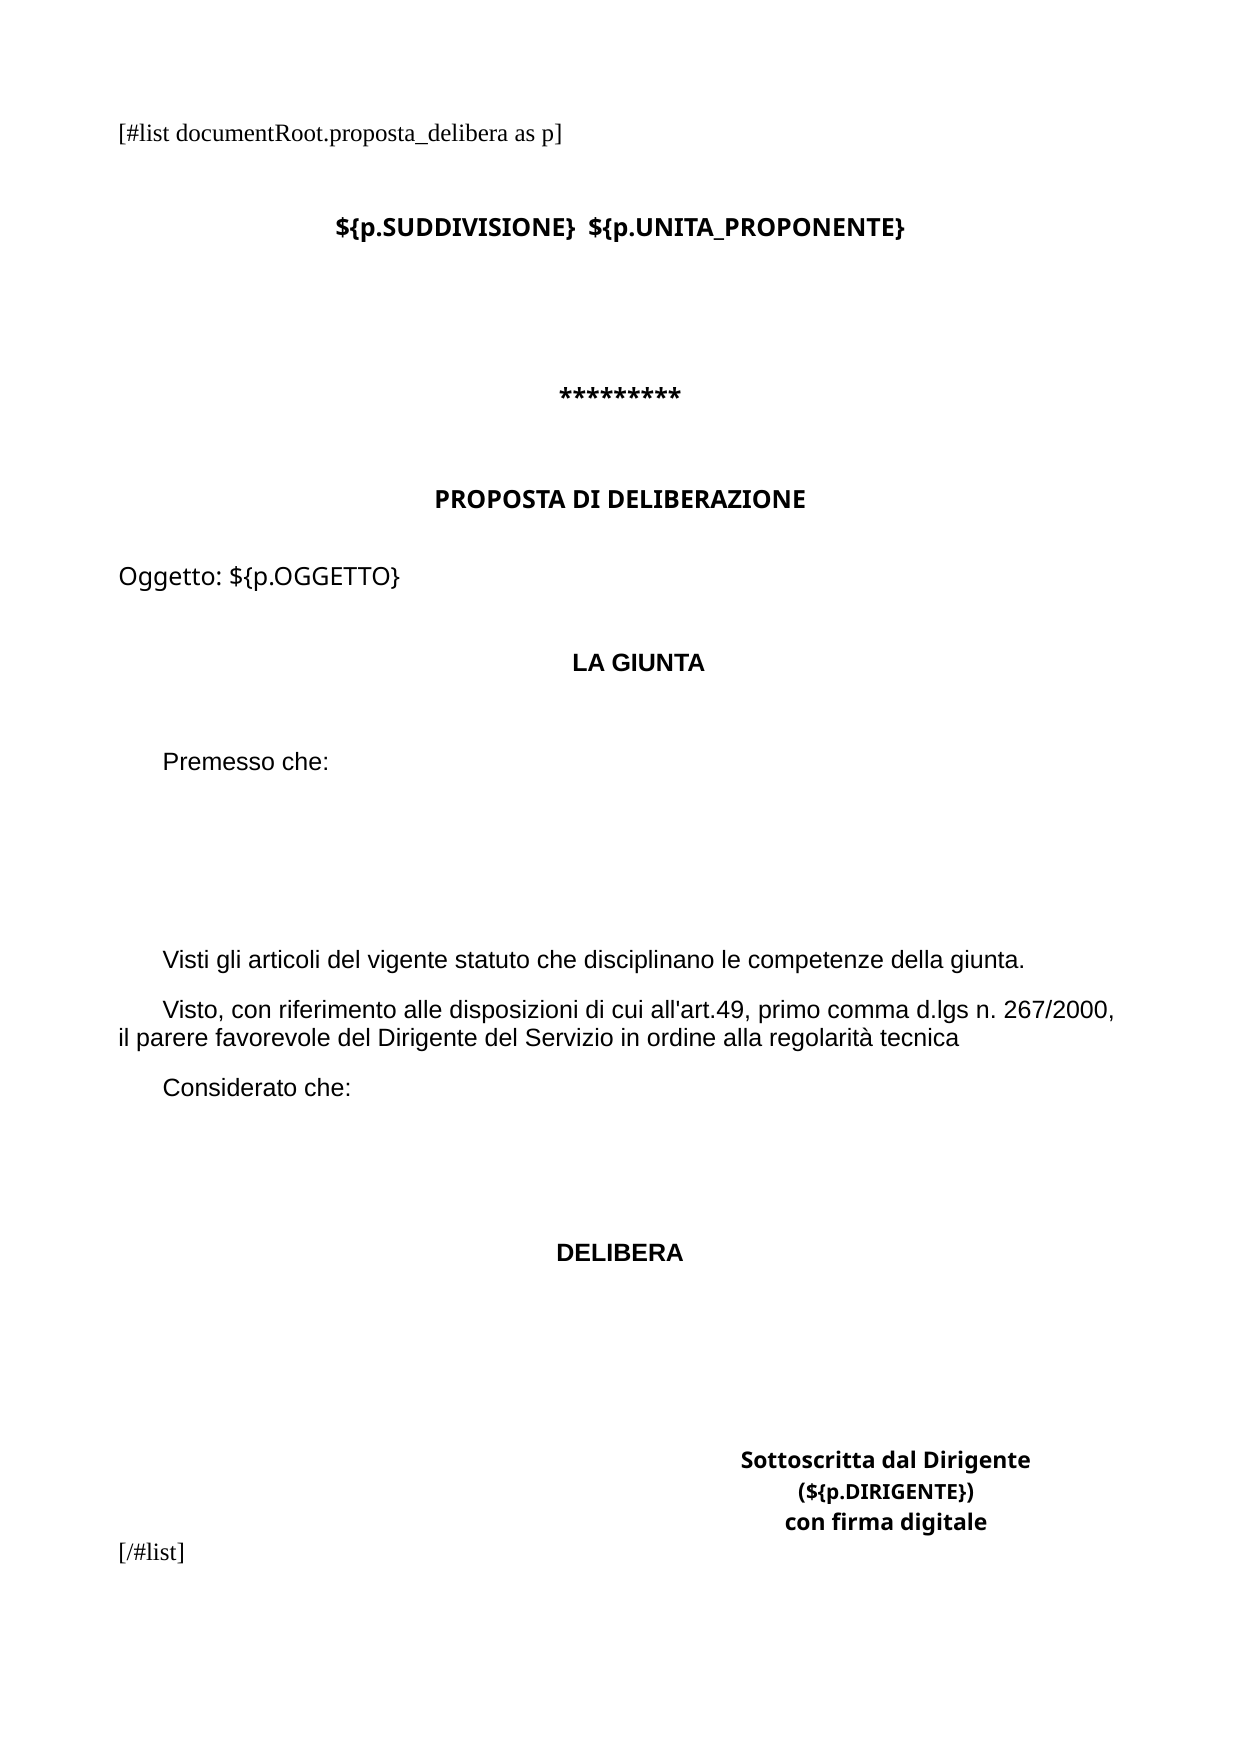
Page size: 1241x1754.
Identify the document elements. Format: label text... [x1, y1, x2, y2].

text DELIBERA [118, 1237, 1122, 1266]
text (${p.DIRIGENTE}) [649, 1475, 1122, 1506]
text Visto, con riferimento alle disposizioni di cui all'art.49, primo comma d.lgs n. 267/2000, il parere favorevole del Dirigente del Servizio in ordine alla regolarità tecnica [118, 994, 1122, 1052]
text Sottoscritta dal Dirigente [649, 1444, 1122, 1475]
text Oggetto: ${p.OGGETTO} [118, 558, 1122, 593]
text ********* [118, 380, 1122, 414]
text Premesso che: [118, 747, 1122, 775]
text ${p.SUDDIVISIONE} ${p.UNITA_PROPONENTE} [118, 209, 1122, 243]
text LA GIUNTA [118, 647, 1122, 676]
text PROPOSTA DI DELIBERAZIONE [118, 482, 1122, 516]
text [#list documentRoot.proposta_delibera as p] [118, 118, 1122, 147]
text con firma digitale [649, 1506, 1122, 1537]
text Considerato che: [118, 1073, 1122, 1102]
text [/#list] [118, 1537, 1122, 1566]
text Visti gli articoli del vigente statuto che disciplinano le competenze della giunta. [118, 945, 1122, 974]
